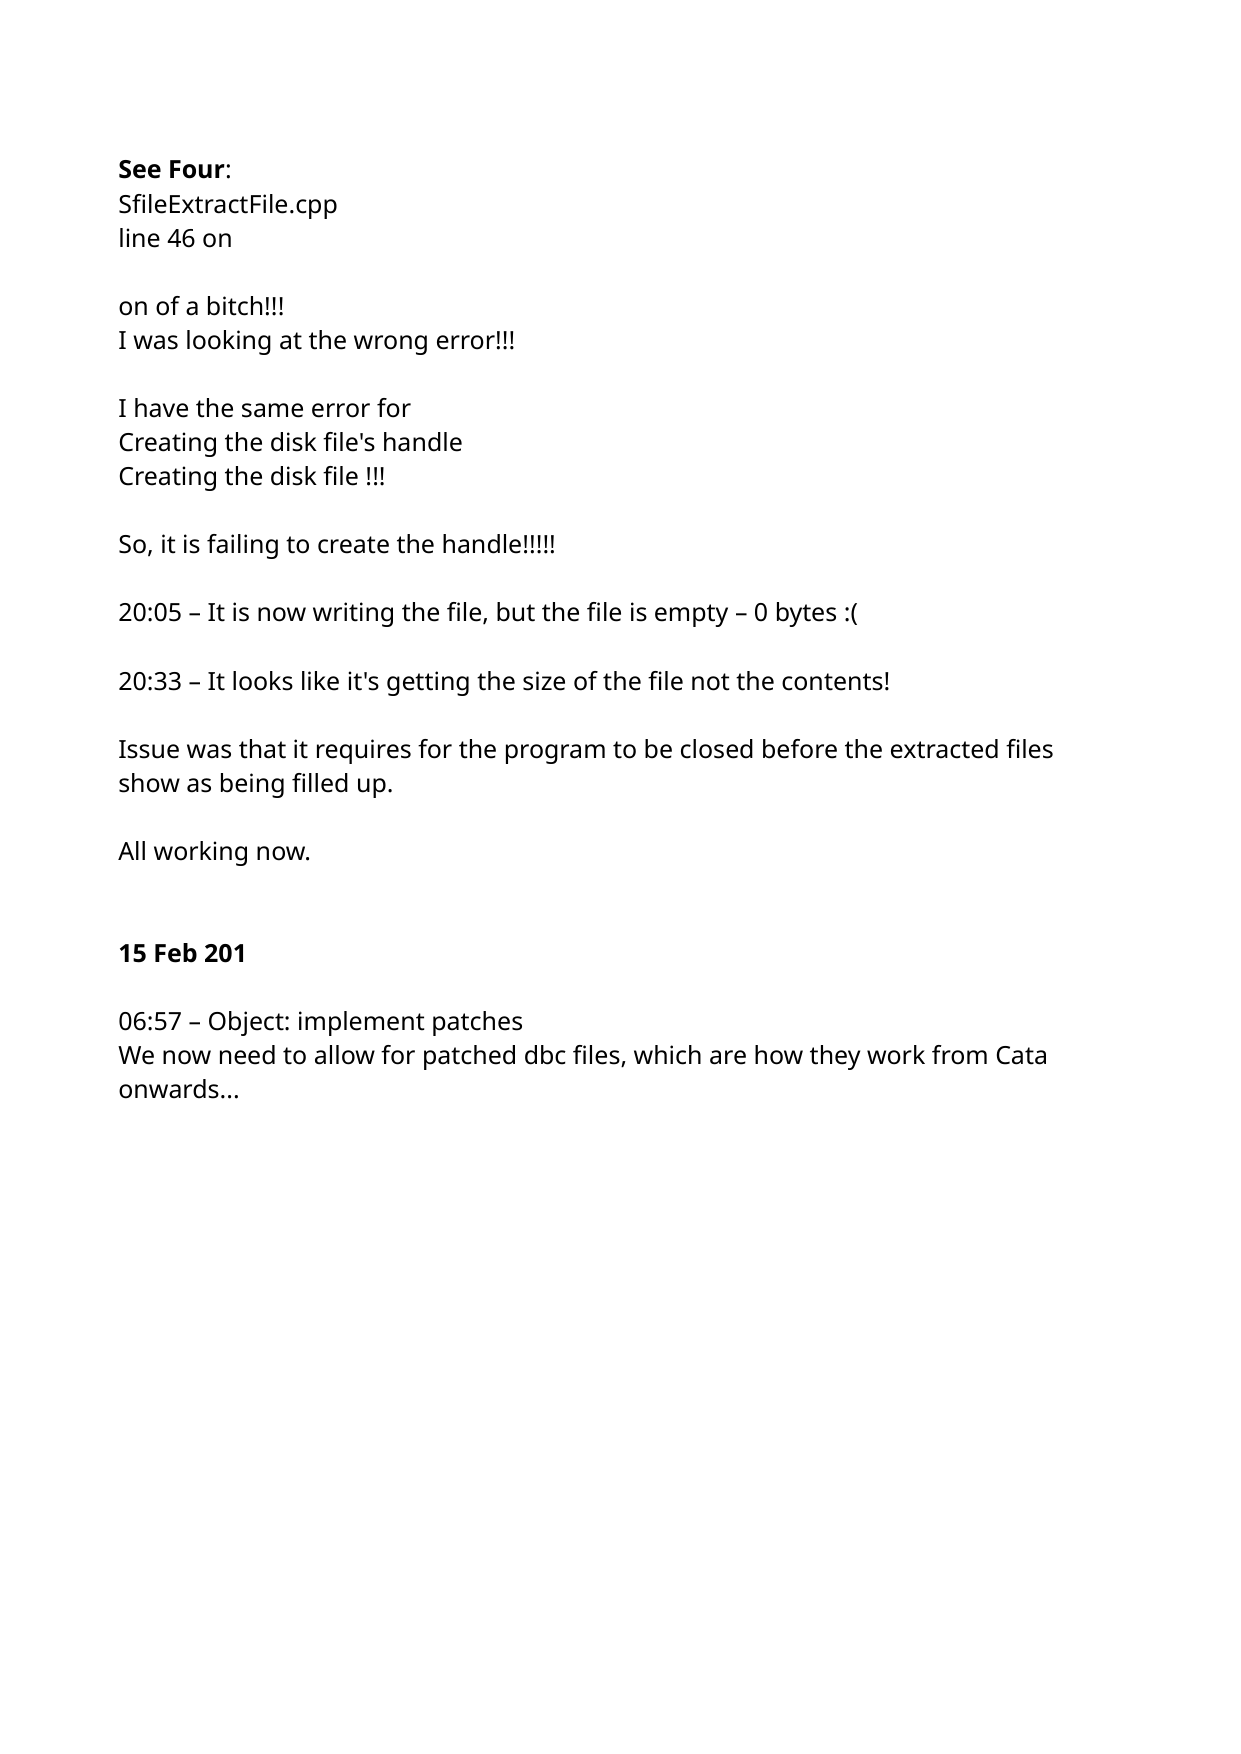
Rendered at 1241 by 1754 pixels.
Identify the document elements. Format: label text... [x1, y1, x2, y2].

text Issue was that it requires for the program to be closed before the extracted files show as being filled up. [118, 731, 1122, 799]
text 20:05 – It is now writing the file, but the file is empty – 0 bytes :( [118, 595, 1122, 629]
text 06:57 – Object: implement patches [118, 1004, 1122, 1038]
text Creating the disk file's handle [118, 425, 1122, 459]
text line 46 on [118, 220, 1122, 254]
text on of a bitch!!! [118, 288, 1122, 322]
text So, it is failing to create the handle!!!!! [118, 527, 1122, 561]
text SfileExtractFile.cpp [118, 186, 1122, 220]
text See Four: [118, 152, 1122, 186]
text 15 Feb 201 [118, 936, 1122, 970]
text I have the same error for [118, 391, 1122, 425]
text I was looking at the wrong error!!! [118, 322, 1122, 357]
text 20:33 – It looks like it's getting the size of the file not the contents! [118, 663, 1122, 697]
text Creating the disk file !!! [118, 459, 1122, 493]
text All working now. [118, 833, 1122, 867]
text We now need to allow for patched dbc files, which are how they work from Cata onwards... [118, 1038, 1122, 1106]
